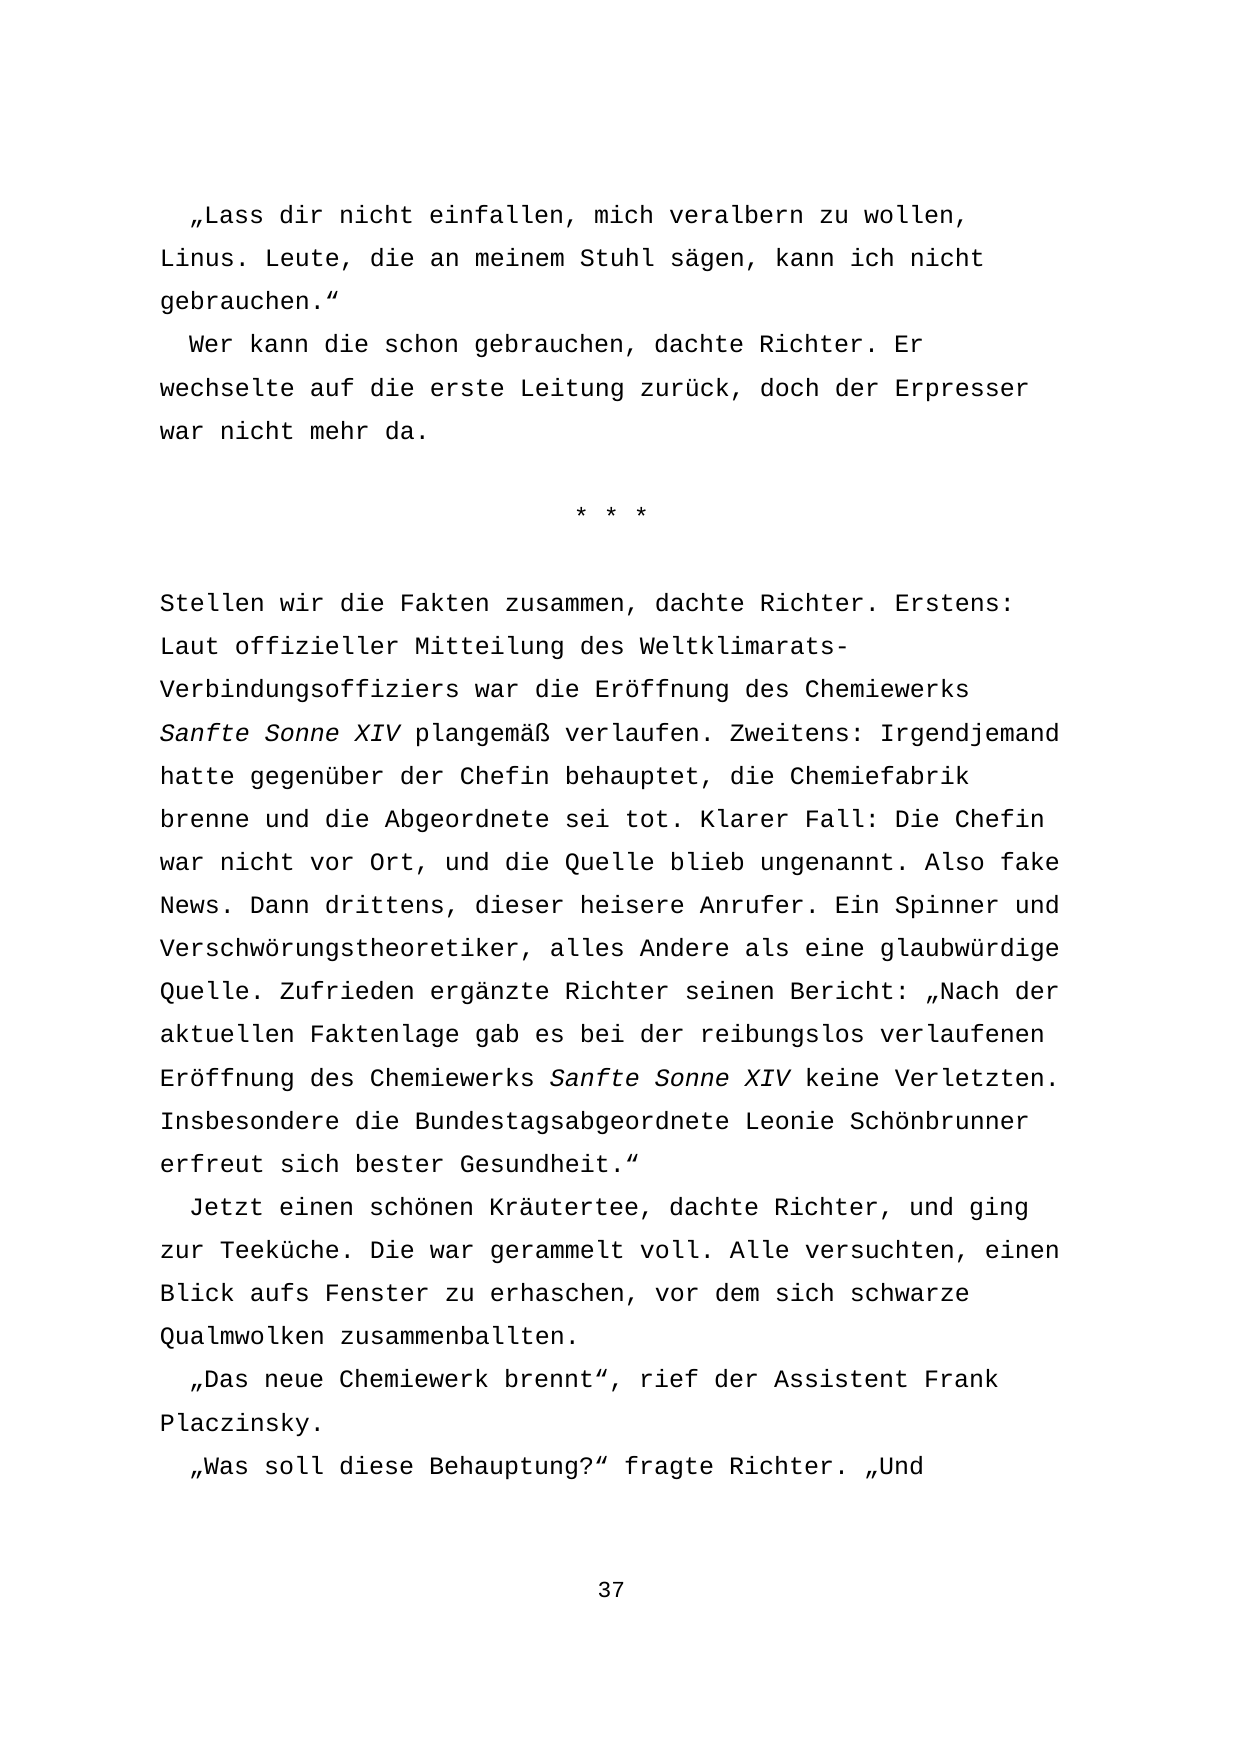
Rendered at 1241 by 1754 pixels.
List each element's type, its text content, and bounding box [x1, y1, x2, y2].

text Jetzt einen schönen Kräutertee, dachte Richter, und ging zur Teeküche. Die war gerammelt voll. Alle versuchten, einen Blick aufs Fenster zu erhaschen, vor dem sich schwarze Qualmwolken zusammenballten. [159, 1181, 1063, 1353]
text „Das neue Chemiewerk brennt“, rief der Assistent Frank Placzinsky. [159, 1353, 1063, 1439]
text „Lass dir nicht einfallen, mich veralbern zu wollen, Linus. Leute, die an meinem Stuhl sägen, kann ich nicht gebrauchen.“ [159, 189, 1063, 318]
subtitle * * * [159, 491, 1063, 534]
text Wer kann die schon gebrauchen, dachte Richter. Er wechselte auf die erste Leitung zurück, doch der Erpresser war nicht mehr da. [159, 318, 1063, 448]
text „Was soll diese Behauptung?“ fragte Richter. „Und [159, 1439, 1063, 1483]
text Stellen wir die Fakten zusammen, dachte Richter. Erstens: Laut offizieller Mitteilung des Weltklimarats-Verbindungsoffiziers war die Eröffnung des Chemiewerks Sanfte Sonne XIV plangemäß verlaufen. Zweitens: Irgendjemand hatte gegenüber der Chefin behauptet, die Chemiefabrik brenne und die Abgeordnete sei tot. Klarer Fall: Die Chefin war nicht vor Ort, und die Quelle blieb ungenannt. Also fake News. Dann drittens, dieser heisere Anrufer. Ein Spinner und Verschwörungstheoretiker, alles Andere als eine glaubwürdige Quelle. Zufrieden ergänzte Richter seinen Bericht: „Nach der aktuellen Faktenlage gab es bei der reibungslos verlaufenen Eröffnung des Chemiewerks Sanfte Sonne XIV keine Verletzten. Insbesondere die Bundestagsabgeordnete Leonie Schönbrunner erfreut sich bester Gesundheit.“ [159, 577, 1063, 1181]
